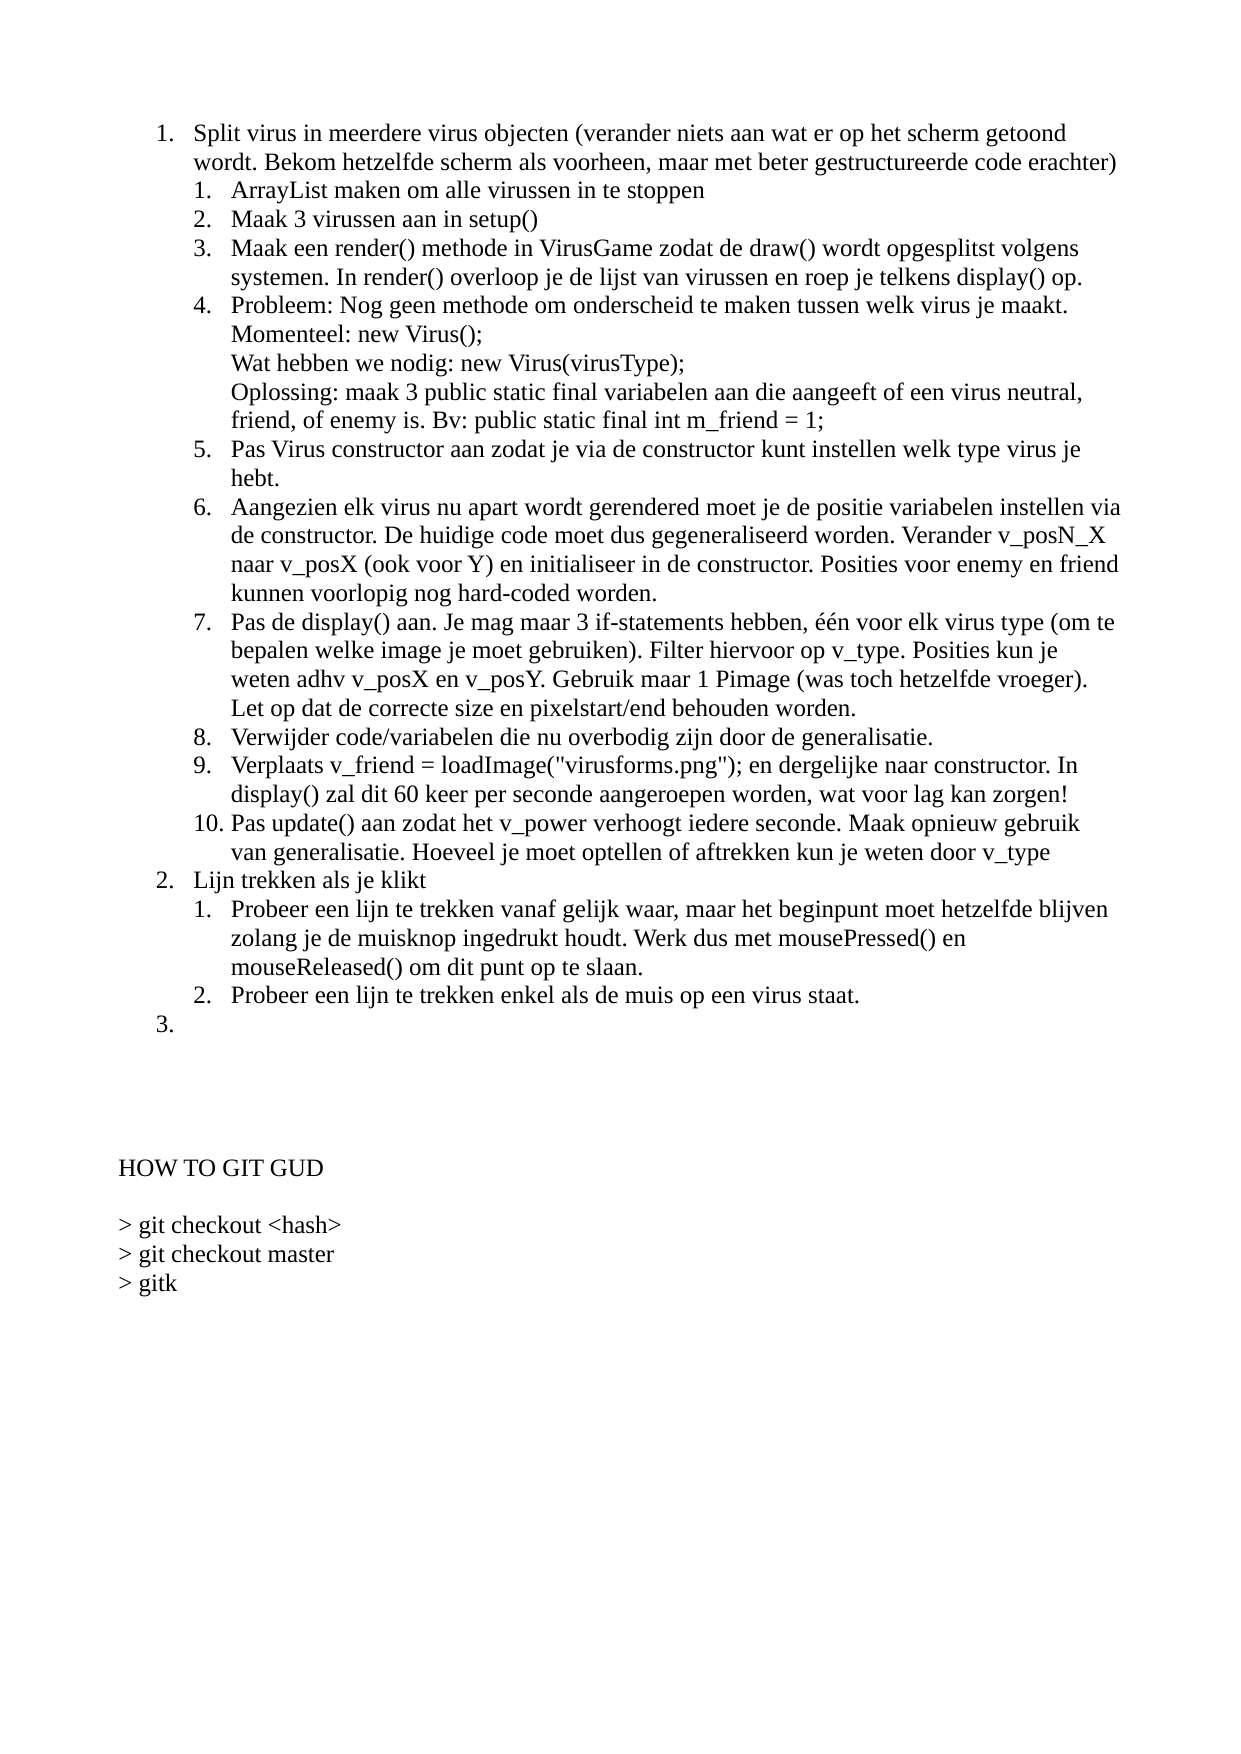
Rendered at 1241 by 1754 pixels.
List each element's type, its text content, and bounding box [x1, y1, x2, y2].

list Pas de display() aan. Je mag maar 3 if-statements hebben, één voor elk virus type (om te bepalen welke image je moet gebruiken). Filter hiervoor op v_type. Posities kun je weten adhv v_posX en v_posY. Gebruik maar 1 Pimage (was toch hetzelfde vroeger). Let op dat de correcte size en pixelstart/end behouden worden. [193, 607, 1122, 722]
text > gitk [118, 1268, 1122, 1297]
list Probleem: Nog geen methode om onderscheid te maken tussen welk virus je maakt. Momenteel: new Virus(); [193, 291, 1122, 348]
list Split virus in meerdere virus objecten (verander niets aan wat er op het scherm getoond wordt. Bekom hetzelfde scherm als voorheen, maar met beter gestructureerde code erachter) [156, 118, 1122, 176]
list Verplaats v_friend = loadImage("virusforms.png"); en dergelijke naar constructor. In display() zal dit 60 keer per seconde aangeroepen worden, wat voor lag kan zorgen! [193, 751, 1122, 808]
text > git checkout <hash> [118, 1211, 1122, 1239]
list Lijn trekken als je klikt [156, 866, 1122, 894]
text > git checkout master [118, 1239, 1122, 1268]
text HOW TO GIT GUD [118, 1153, 1122, 1182]
list Pas Virus constructor aan zodat je via de constructor kunt instellen welk type virus je hebt. [193, 434, 1122, 492]
list ArrayList maken om alle virussen in te stoppen [193, 176, 1122, 204]
list Aangezien elk virus nu apart wordt gerendered moet je de positie variabelen instellen via de constructor. De huidige code moet dus gegeneraliseerd worden. Verander v_posN_X naar v_posX (ook voor Y) en initialiseer in de constructor. Posities voor enemy en friend kunnen voorlopig nog hard-coded worden. [193, 492, 1122, 607]
list Pas update() aan zodat het v_power verhoogt iedere seconde. Maak opnieuw gebruik van generalisatie. Hoeveel je moet optellen of aftrekken kun je weten door v_type [193, 808, 1122, 866]
list Maak 3 virussen aan in setup() [193, 204, 1122, 233]
list Probeer een lijn te trekken vanaf gelijk waar, maar het beginpunt moet hetzelfde blijven zolang je de muisknop ingedrukt houdt. Werk dus met mousePressed() en mouseReleased() om dit punt op te slaan. [193, 894, 1122, 981]
list Verwijder code/variabelen die nu overbodig zijn door de generalisatie. [193, 722, 1122, 751]
list Maak een render() methode in VirusGame zodat de draw() wordt opgesplitst volgens systemen. In render() overloop je de lijst van virussen en roep je telkens display() op. [193, 233, 1122, 291]
list Wat hebben we nodig: new Virus(virusType); [193, 348, 1122, 377]
list Probeer een lijn te trekken enkel als de muis op een virus staat. [193, 981, 1122, 1009]
list Oplossing: maak 3 public static final variabelen aan die aangeeft of een virus neutral, friend, of enemy is. Bv: public static final int m_friend = 1; [193, 377, 1122, 434]
